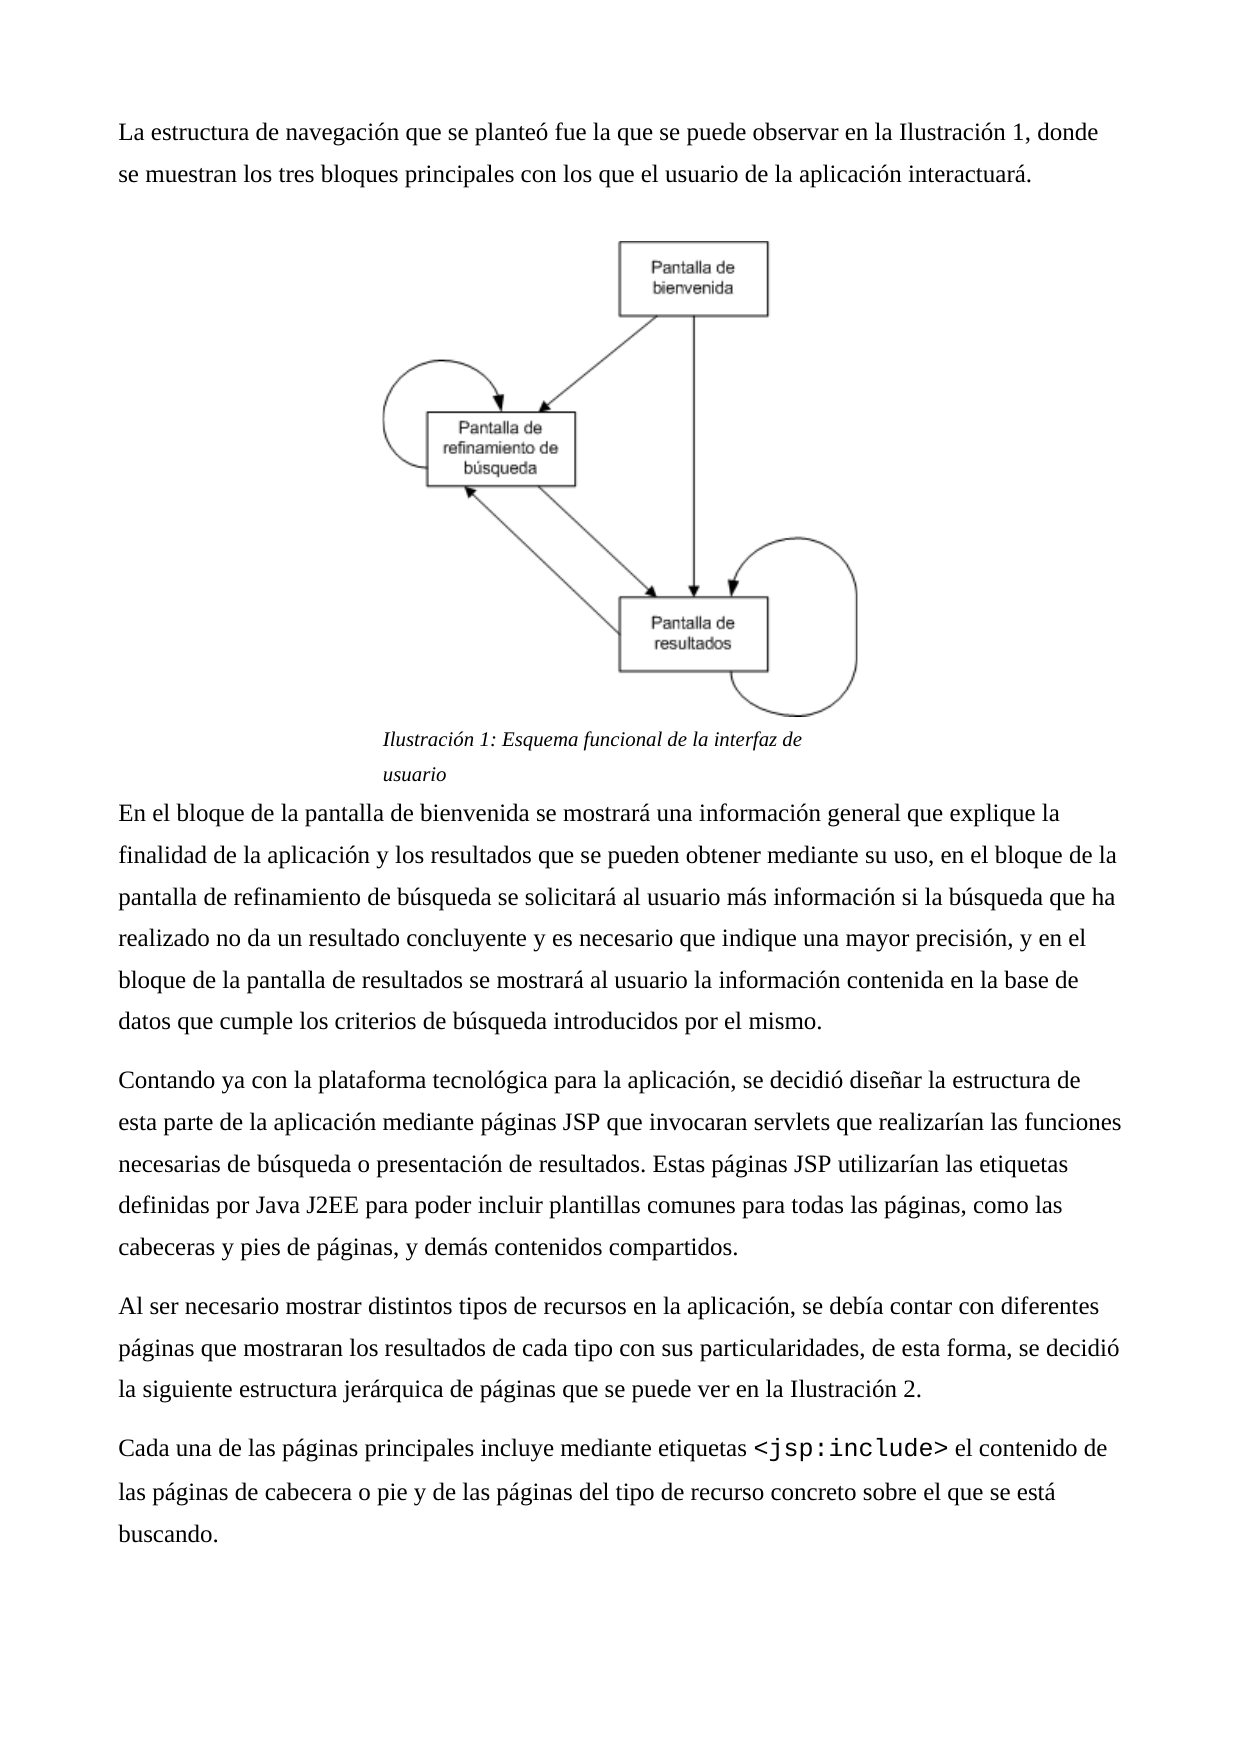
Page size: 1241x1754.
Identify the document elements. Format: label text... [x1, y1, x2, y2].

text Ilustración 1: Esquema funcional de la interfaz de usuario [383, 717, 858, 786]
subtitle En el bloque de la pantalla de bienvenida se mostrará una información general que explique la finalidad de la aplicación y los resultados que se pueden obtener mediante su uso, en el bloque de la pantalla de refinamiento de búsqueda se solicitará al usuario más información si la búsqueda que ha realizado no da un resultado concluyente y es necesario que indique una mayor precisión, y en el bloque de la pantalla de resultados se mostrará al usuario la información contenida en la base de datos que cumple los criterios de búsqueda introducidos por el mismo. [118, 219, 1122, 1035]
subtitle La estructura de navegación que se planteó fue la que se puede observar en la Ilustración 1, donde se muestran los tres bloques principales con los que el usuario de la aplicación interactuará. [118, 118, 1122, 187]
subtitle Contando ya con la plataforma tecnológica para la aplicación, se decidió diseñar la estructura de esta parte de la aplicación mediante páginas JSP que invocaran servlets que realizarían las funciones necesarias de búsqueda o presentación de resultados. Estas páginas JSP utilizarían las etiquetas definidas por Java J2EE para poder incluir plantillas comunes para todas las páginas, como las cabeceras y pies de páginas, y demás contenidos compartidos. [118, 1067, 1122, 1261]
subtitle Al ser necesario mostrar distintos tipos de recursos en la aplicación, se debía contar con diferentes páginas que mostraran los resultados de cada tipo con sus particularidades, de esta forma, se decidió la siguiente estructura jerárquica de páginas que se puede ver en la Ilustración 2. [118, 1292, 1122, 1403]
picture [382, 241, 858, 717]
subtitle Cada una de las páginas principales incluye mediante etiquetas <jsp:include> el contenido de las páginas de cabecera o pie y de las páginas del tipo de recurso concreto sobre el que se está buscando. [118, 1434, 1122, 1547]
